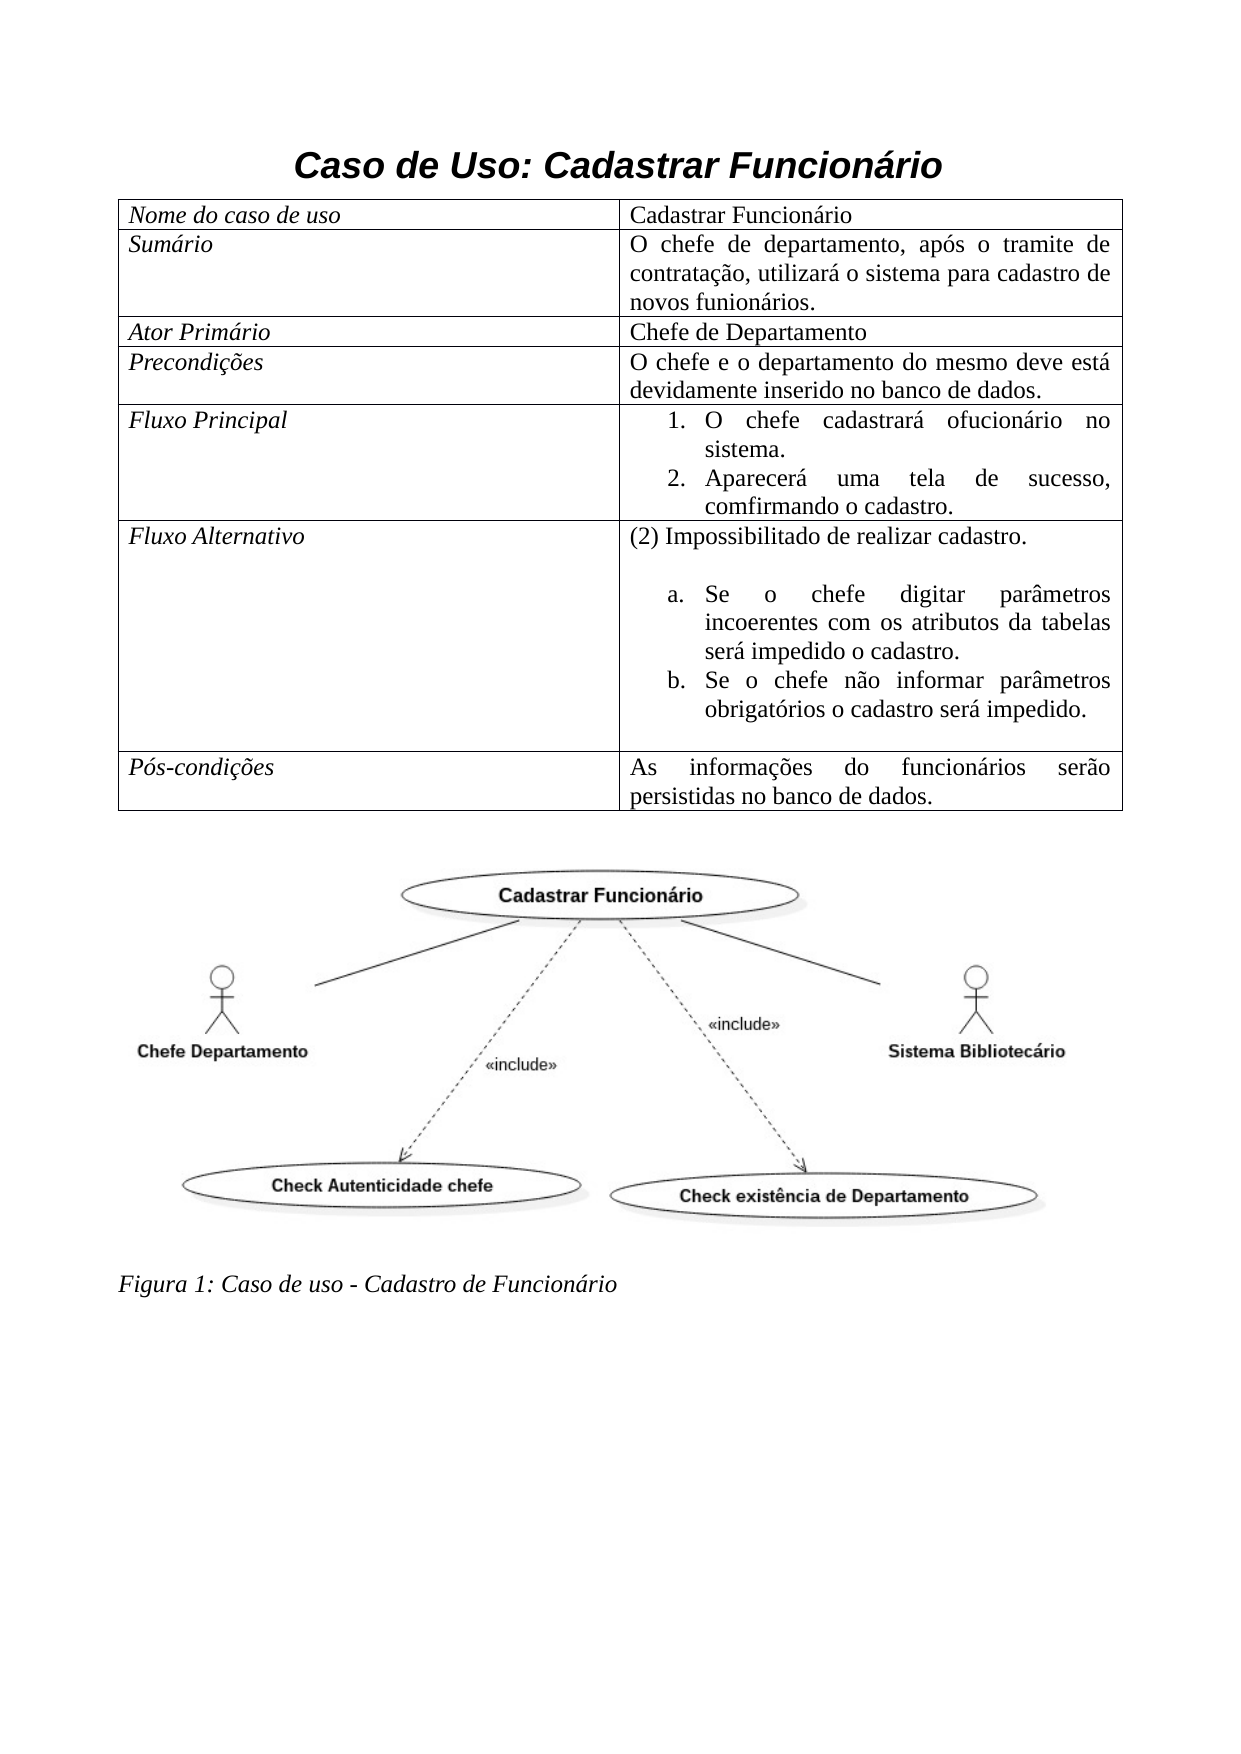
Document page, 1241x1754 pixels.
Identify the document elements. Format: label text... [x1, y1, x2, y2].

picture [118, 858, 1123, 1270]
table_cell O chefe cadastrará ofucionário no sistema. Aparecerá uma tela de sucesso, comfirmando o cadastro. [620, 405, 1122, 520]
table_cell Precondições [119, 347, 619, 404]
table_header Cadastrar Funcionário [620, 200, 1122, 228]
table_cell Sumário [119, 230, 619, 316]
table_cell Chefe de Departamento [620, 317, 1122, 346]
table_cell Pós-condições [119, 752, 619, 810]
title Caso de Uso: Cadastrar Funcionário [118, 143, 1122, 186]
table_cell (2) Impossibilitado de realizar cadastro. Se o chefe digitar parâmetros incoerentes com os atributos da tabelas será impedido o cadastro. Se o chefe não informar parâmetros obrigatórios o cadastro será impedido. [620, 521, 1122, 751]
text Figura 1: Caso de uso - Cadastro de Funcionário [118, 1270, 1122, 1298]
table_cell Fluxo Alternativo [119, 521, 619, 751]
table_cell O chefe e o departamento do mesmo deve está devidamente inserido no banco de dados. [620, 347, 1122, 404]
table_cell O chefe de departamento, após o tramite de contratação, utilizará o sistema para cadastro de novos funionários. [620, 230, 1122, 316]
table_cell As informações do funcionários serão persistidas no banco de dados. [620, 752, 1122, 810]
table_header Nome do caso de uso [119, 200, 619, 228]
table_cell Fluxo Principal [119, 405, 619, 520]
table_cell Ator Primário [119, 317, 619, 346]
